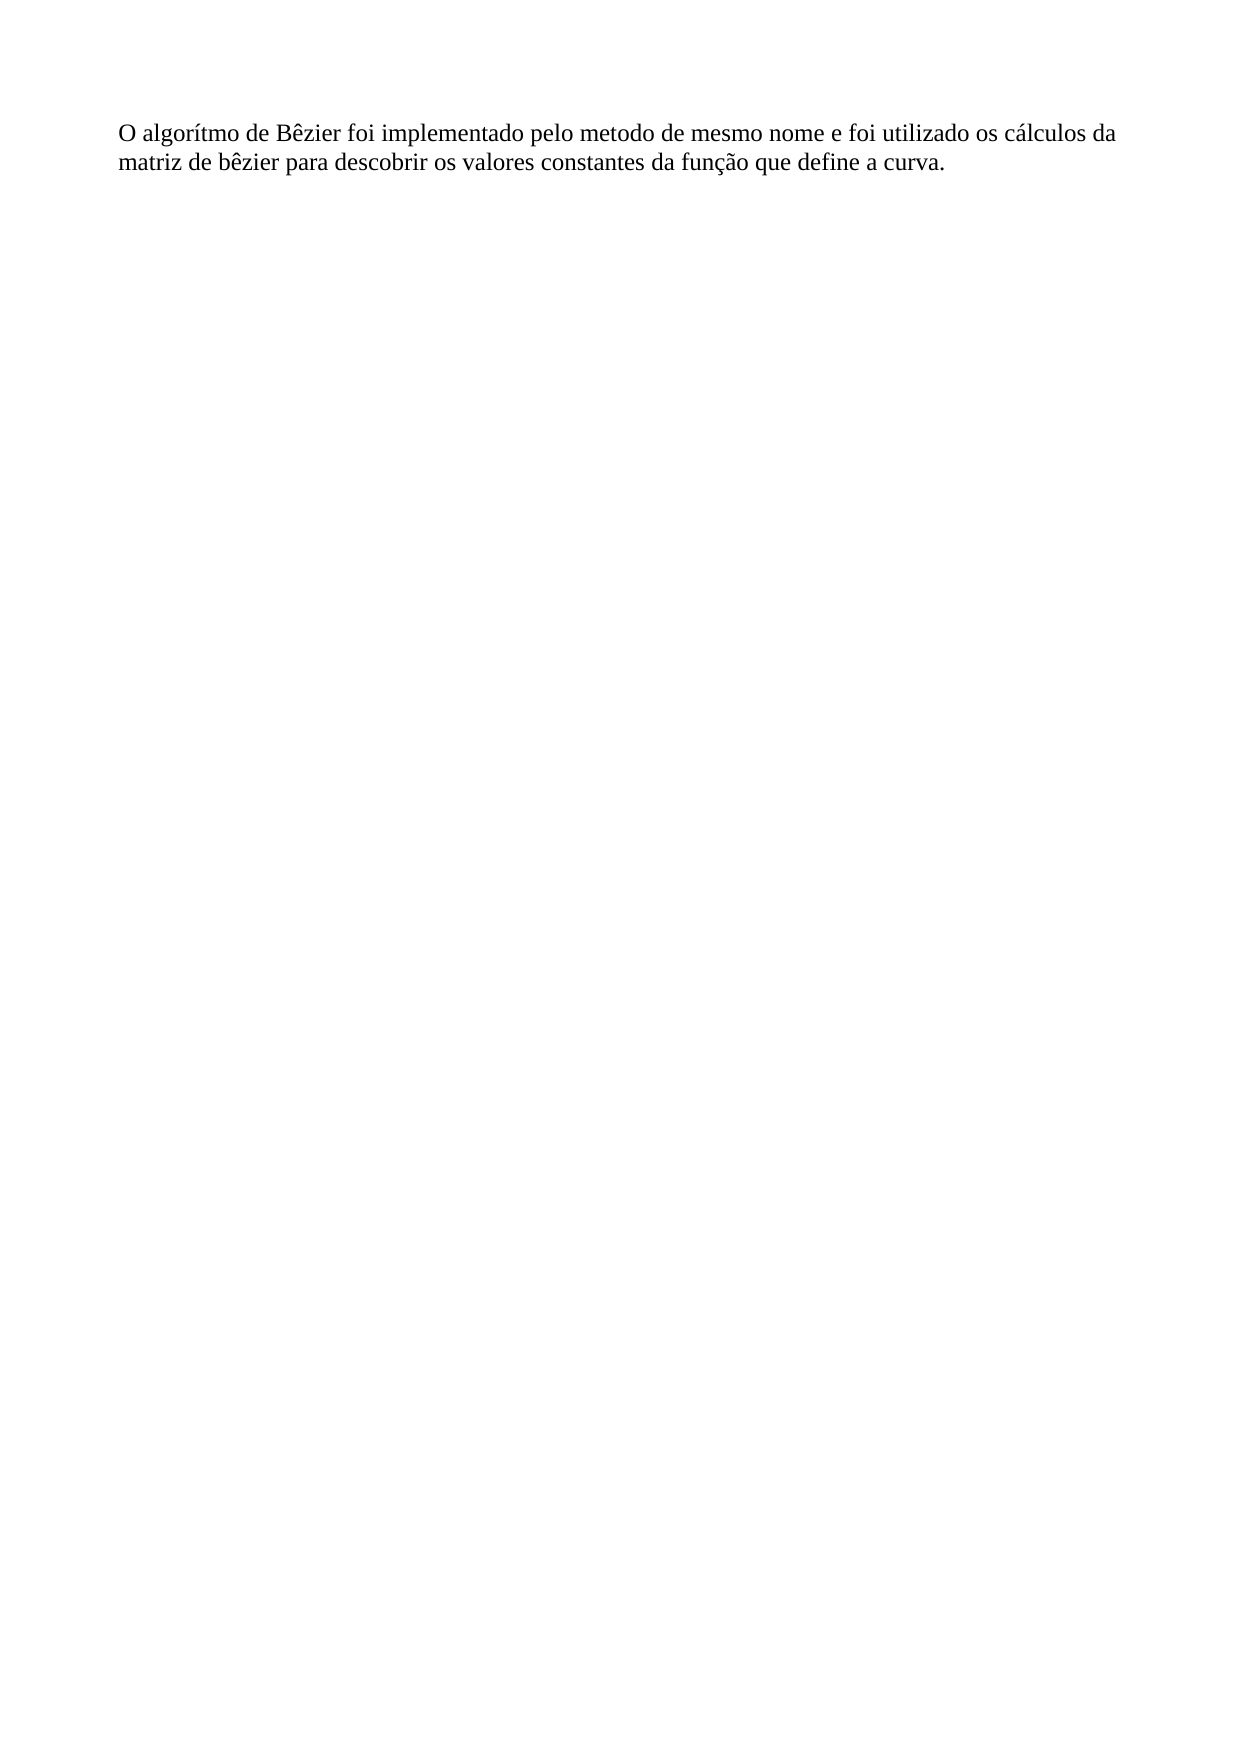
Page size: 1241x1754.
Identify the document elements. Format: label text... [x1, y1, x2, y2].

text O algorítmo de Bêzier foi implementado pelo metodo de mesmo nome e foi utilizado os cálculos da matriz de bêzier para descobrir os valores constantes da função que define a curva. [118, 118, 1122, 176]
